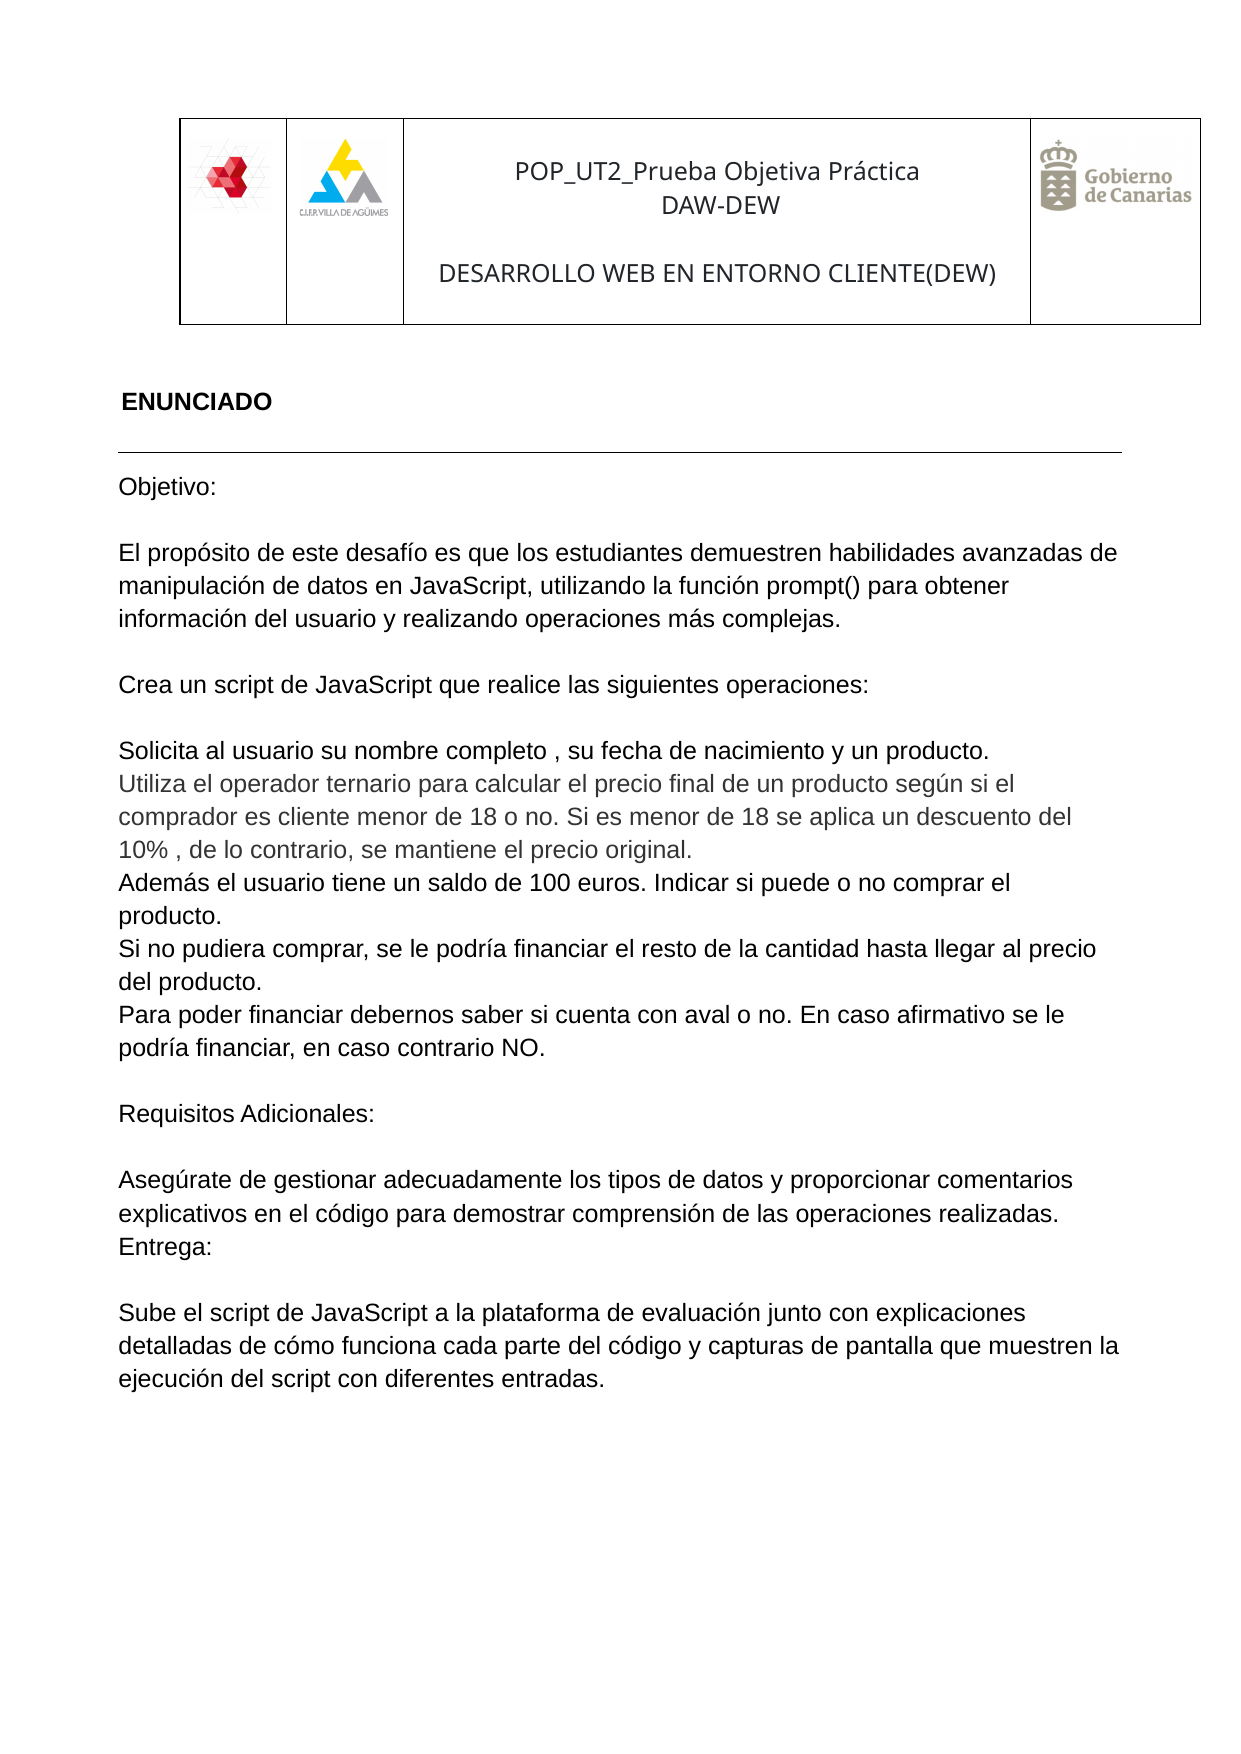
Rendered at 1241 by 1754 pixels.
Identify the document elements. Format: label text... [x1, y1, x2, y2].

picture [187, 138, 273, 214]
text Crea un script de JavaScript que realice las siguientes operaciones: [118, 670, 1122, 699]
text Sube el script de JavaScript a la plataforma de evaluación junto con explicaciones detalladas de cómo funciona cada parte del código y capturas de pantalla que muestren la ejecución del script con diferentes entradas. [118, 1298, 1122, 1392]
text Requisitos Adicionales: [118, 1099, 1122, 1128]
text Si no pudiera comprar, se le podría financiar el resto de la cantidad hasta llegar al precio del producto. [118, 934, 1122, 996]
text Entrega: [118, 1232, 1122, 1260]
picture [1037, 137, 1193, 212]
text Para poder financiar debernos saber si cuenta con aval o no. En caso afirmativo se le podría financiar, en caso contrario NO. [118, 1000, 1122, 1062]
text Utiliza el operador ternario para calcular el precio final de un producto según si el comprador es cliente menor de 18 o no. Si es menor de 18 se aplica un descuento del 10% , de lo contrario, se mantiene el precio original. [118, 769, 1122, 864]
text Solicita al usuario su nombre completo , su fecha de nacimiento y un producto. [118, 736, 1122, 765]
text Asegúrate de gestionar adecuadamente los tipos de datos y proporcionar comentarios explicativos en el código para demostrar comprensión de las operaciones realizadas. [118, 1166, 1122, 1227]
text ENUNCIADO [118, 384, 1122, 415]
picture [299, 138, 389, 217]
text Además el usuario tiene un saldo de 100 euros. Indicar si puede o no comprar el producto. [118, 868, 1122, 930]
text Objetivo: [118, 472, 1122, 501]
text El propósito de este desafío es que los estudiantes demuestren habilidades avanzadas de manipulación de datos en JavaScript, utilizando la función prompt() para obtener información del usuario y realizando operaciones más complejas. [118, 538, 1122, 633]
